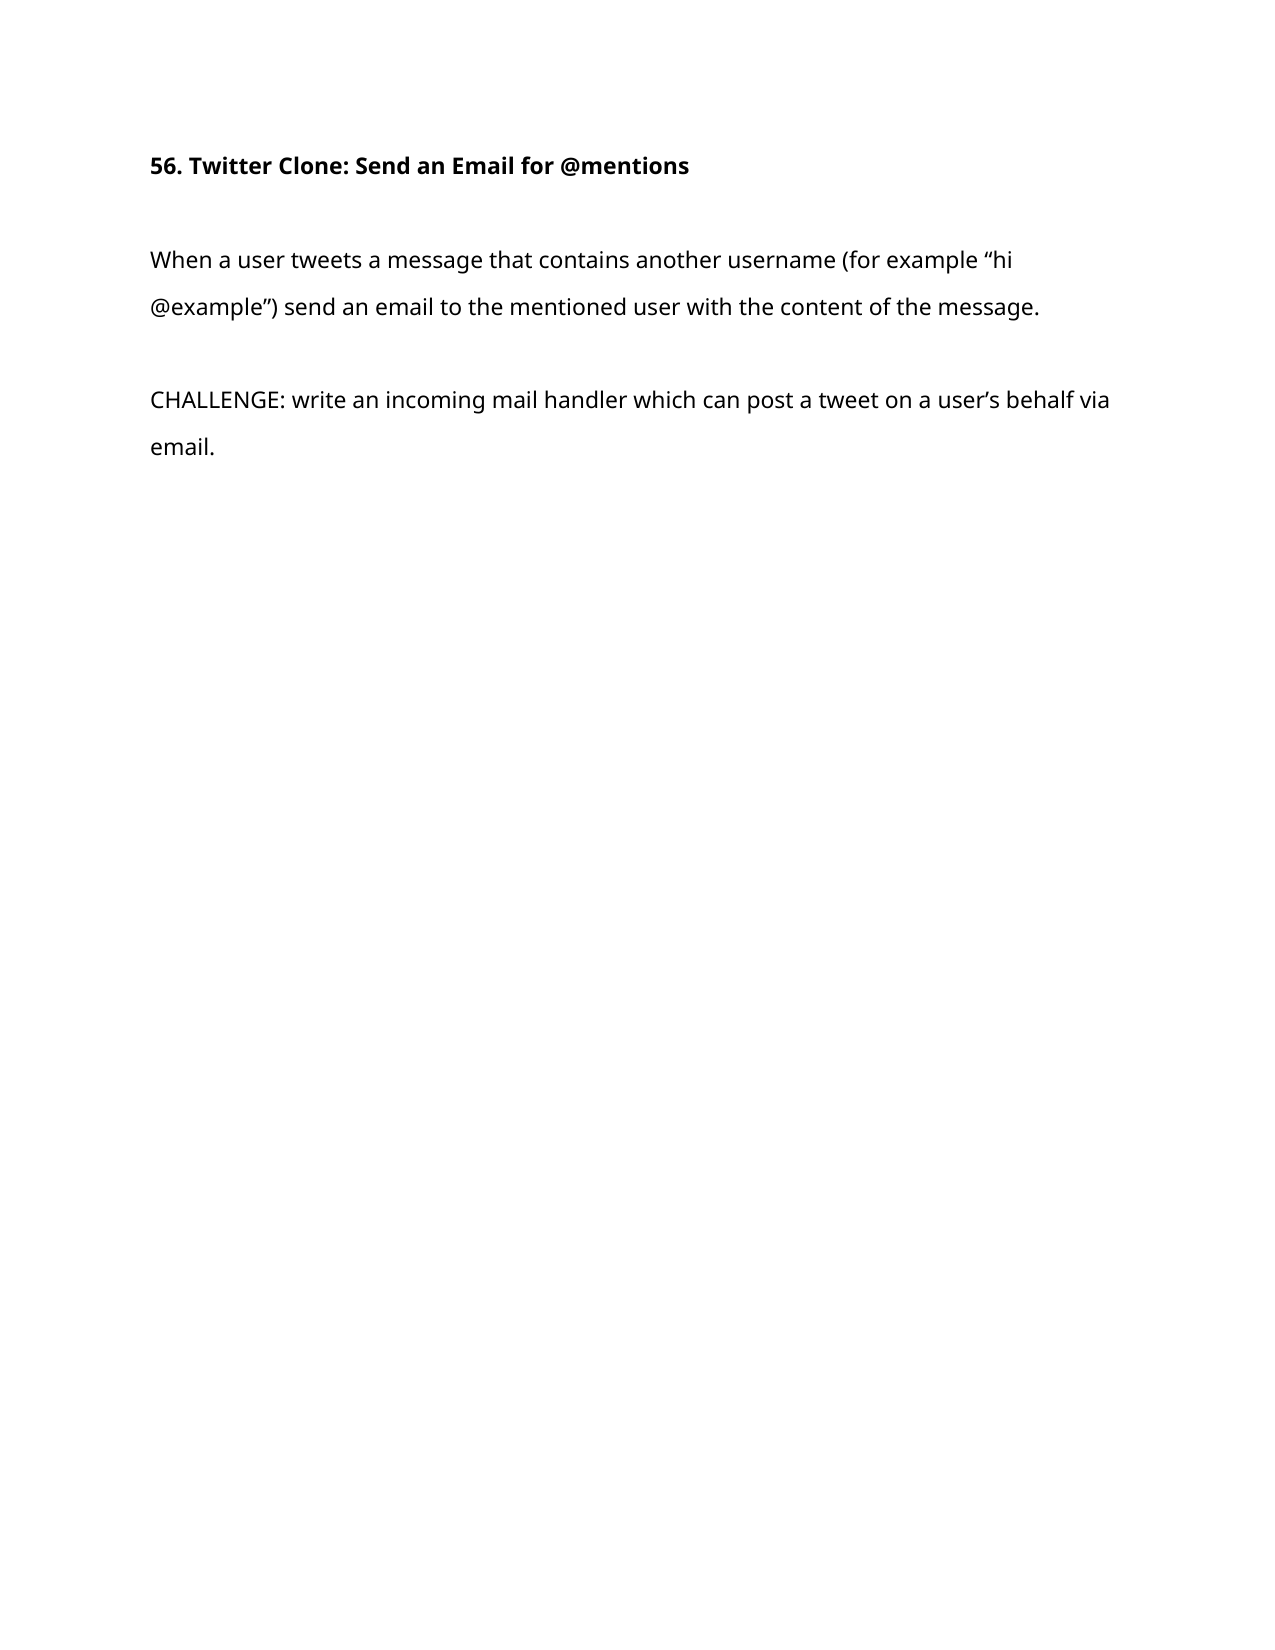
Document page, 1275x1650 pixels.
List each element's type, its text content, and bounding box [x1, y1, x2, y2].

text When a user tweets a message that contains another username (for example “hi @example”) send an email to the mentioned user with the content of the message. [150, 244, 1125, 322]
text 56. Twitter Clone: Send an Email for @mentions [150, 150, 1125, 181]
text CHALLENGE: write an incoming mail handler which can post a tweet on a user’s behalf via email. [150, 384, 1125, 462]
